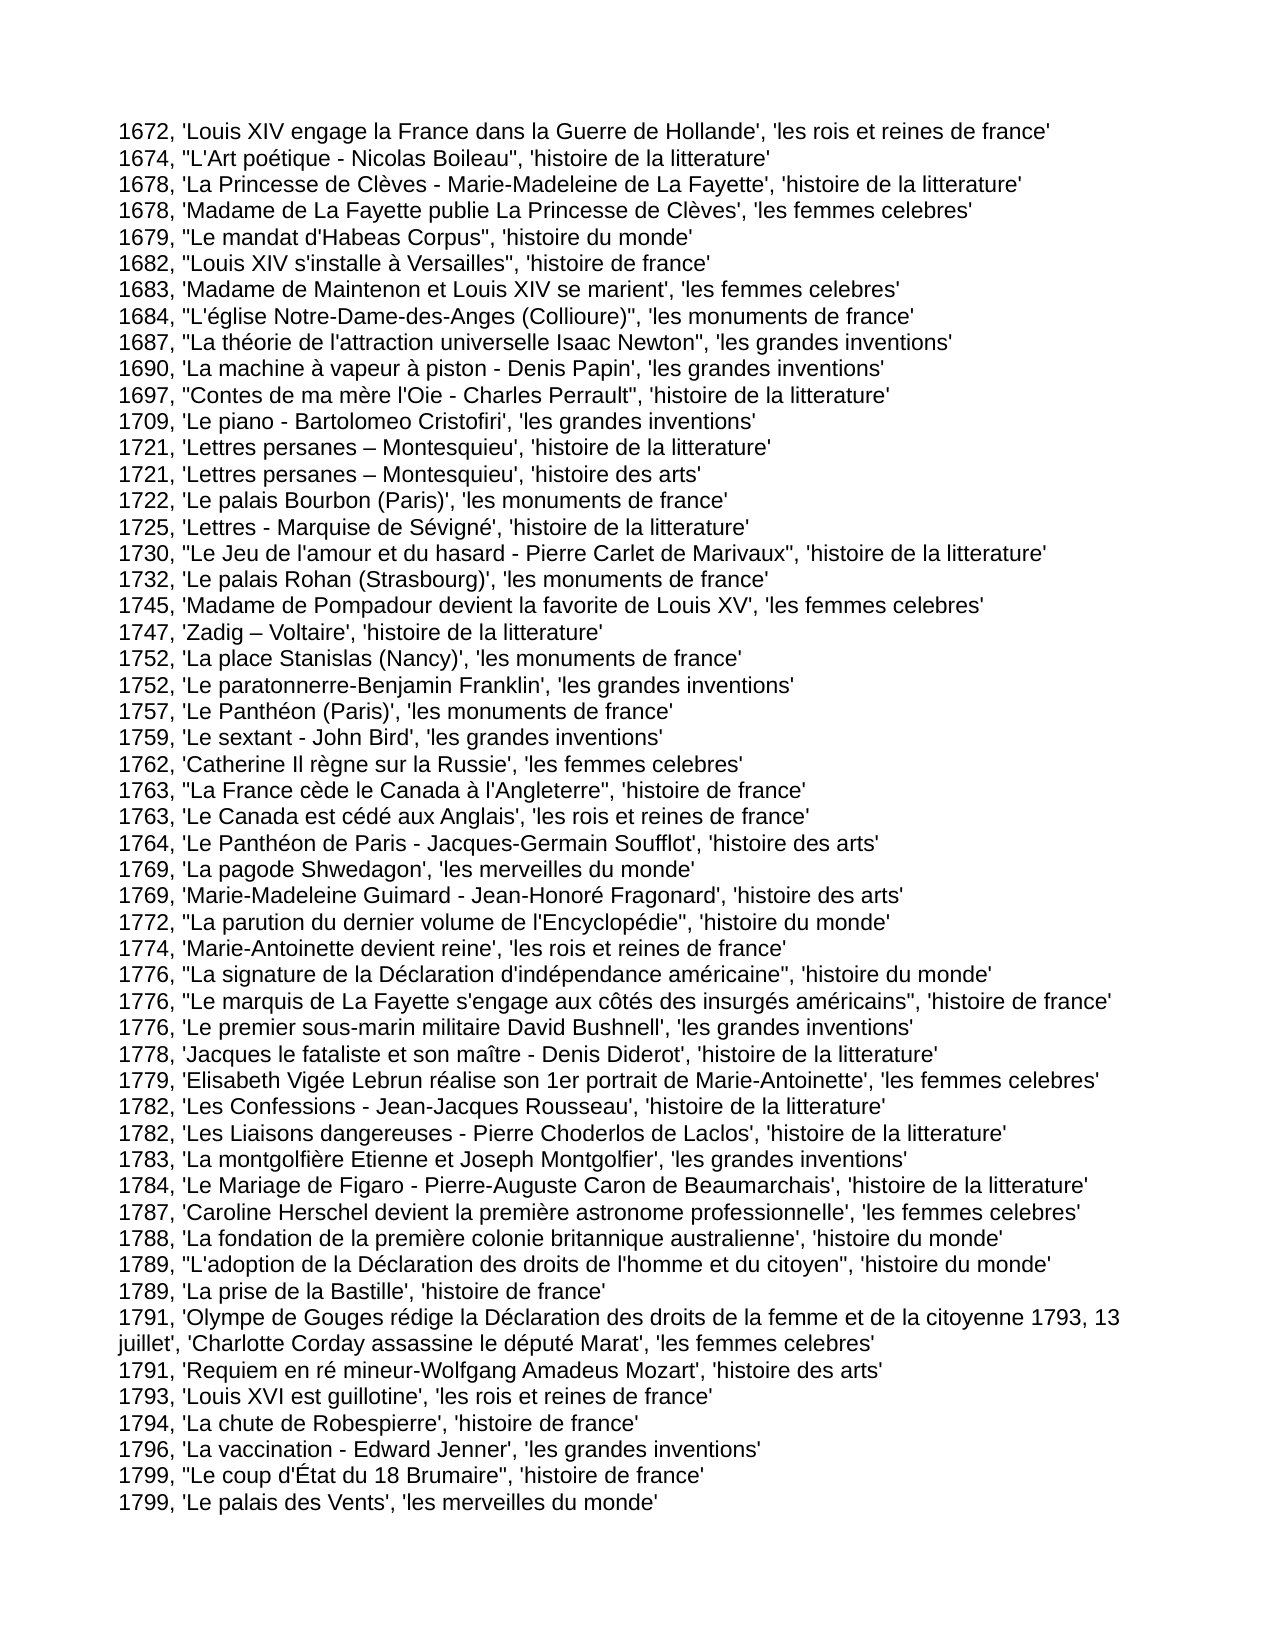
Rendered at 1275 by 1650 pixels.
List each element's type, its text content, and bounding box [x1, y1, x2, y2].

text 1684, "L'église Notre-Dame-des-Anges (Collioure)", 'les monuments de france' [118, 303, 1157, 329]
text 1752, 'La place Stanislas (Nancy)', 'les monuments de france' [118, 645, 1157, 672]
text 1672, 'Louis XIV engage la France dans la Guerre de Hollande', 'les rois et reines de france' [118, 118, 1157, 144]
text 1762, 'Catherine Il règne sur la Russie', 'les femmes celebres' [118, 751, 1157, 777]
text 1709, 'Le piano - Bartolomeo Cristofiri', 'les grandes inventions' [118, 408, 1157, 434]
text 1776, "La signature de la Déclaration d'indépendance américaine", 'histoire du monde' [118, 961, 1157, 988]
text 1799, 'Le palais des Vents', 'les merveilles du monde' [118, 1488, 1157, 1515]
text 1697, "Contes de ma mère l'Oie - Charles Perrault", 'histoire de la litterature' [118, 382, 1157, 408]
text 1752, 'Le paratonnerre-Benjamin Franklin', 'les grandes inventions' [118, 672, 1157, 698]
text 1788, 'La fondation de la première colonie britannique australienne', 'histoire du monde' [118, 1225, 1157, 1251]
text 1763, 'Le Canada est cédé aux Anglais', 'les rois et reines de france' [118, 803, 1157, 830]
text 1778, 'Jacques le fataliste et son maître - Denis Diderot', 'histoire de la litterature' [118, 1041, 1157, 1067]
text 1745, 'Madame de Pompadour devient la favorite de Louis XV', 'les femmes celebres' [118, 592, 1157, 619]
text 1772, "La parution du dernier volume de l'Encyclopédie", 'histoire du monde' [118, 909, 1157, 935]
text 1679, "Le mandat d'Habeas Corpus", 'histoire du monde' [118, 223, 1157, 250]
text 1776, "Le marquis de La Fayette s'engage aux côtés des insurgés américains", 'histoire de france' [118, 988, 1157, 1014]
text 1722, 'Le palais Bourbon (Paris)', 'les monuments de france' [118, 487, 1157, 513]
text 1769, 'Marie-Madeleine Guimard - Jean-Honoré Fragonard', 'histoire des arts' [118, 882, 1157, 909]
text 1763, "La France cède le Canada à l'Angleterre", 'histoire de france' [118, 777, 1157, 803]
text 1747, 'Zadig – Voltaire', 'histoire de la litterature' [118, 619, 1157, 645]
text 1674, "L'Art poétique - Nicolas Boileau", 'histoire de la litterature' [118, 144, 1157, 171]
text 1721, 'Lettres persanes – Montesquieu', 'histoire de la litterature' [118, 434, 1157, 461]
text 1759, 'Le sextant - John Bird', 'les grandes inventions' [118, 724, 1157, 751]
text 1683, 'Madame de Maintenon et Louis XIV se marient', 'les femmes celebres' [118, 276, 1157, 303]
text 1794, 'La chute de Robespierre', 'histoire de france' [118, 1409, 1157, 1436]
text 1799, "Le coup d'État du 18 Brumaire", 'histoire de france' [118, 1462, 1157, 1488]
text 1776, 'Le premier sous-marin militaire David Bushnell', 'les grandes inventions' [118, 1014, 1157, 1041]
text 1764, 'Le Panthéon de Paris - Jacques-Germain Soufflot', 'histoire des arts' [118, 830, 1157, 856]
text 1791, 'Requiem en ré mineur-Wolfgang Amadeus Mozart', 'histoire des arts' [118, 1357, 1157, 1383]
text 1682, "Louis XIV s'installe à Versailles", 'histoire de france' [118, 250, 1157, 276]
text 1789, 'La prise de la Bastille', 'histoire de france' [118, 1278, 1157, 1304]
text 1796, 'La vaccination - Edward Jenner', 'les grandes inventions' [118, 1436, 1157, 1462]
text 1678, 'Madame de La Fayette publie La Princesse de Clèves', 'les femmes celebres' [118, 197, 1157, 223]
text 1789, "L'adoption de la Déclaration des droits de l'homme et du citoyen", 'histoire du monde' [118, 1251, 1157, 1278]
text 1782, 'Les Confessions - Jean-Jacques Rousseau', 'histoire de la litterature' [118, 1093, 1157, 1119]
text 1725, 'Lettres - Marquise de Sévigné', 'histoire de la litterature' [118, 513, 1157, 540]
text 1732, 'Le palais Rohan (Strasbourg)', 'les monuments de france' [118, 566, 1157, 592]
text 1687, "La théorie de l'attraction universelle Isaac Newton", 'les grandes inventions' [118, 329, 1157, 355]
text 1757, 'Le Panthéon (Paris)', 'les monuments de france' [118, 698, 1157, 724]
text 1730, "Le Jeu de l'amour et du hasard - Pierre Carlet de Marivaux", 'histoire de la litterature' [118, 540, 1157, 566]
text 1678, 'La Princesse de Clèves - Marie-Madeleine de La Fayette', 'histoire de la litterature' [118, 171, 1157, 197]
text 1779, 'Elisabeth Vigée Lebrun réalise son 1er portrait de Marie-Antoinette', 'les femmes celebres' [118, 1067, 1157, 1093]
text 1721, 'Lettres persanes – Montesquieu', 'histoire des arts' [118, 461, 1157, 487]
text 1782, 'Les Liaisons dangereuses - Pierre Choderlos de Laclos', 'histoire de la litterature' [118, 1119, 1157, 1146]
text 1769, 'La pagode Shwedagon', 'les merveilles du monde' [118, 856, 1157, 882]
text 1791, 'Olympe de Gouges rédige la Déclaration des droits de la femme et de la citoyenne 1793, 13 juillet', 'Charlotte Corday assassine le député Marat', 'les femmes celebres' [118, 1304, 1157, 1357]
text 1690, 'La machine à vapeur à piston - Denis Papin', 'les grandes inventions' [118, 355, 1157, 382]
text 1787, 'Caroline Herschel devient la première astronome professionnelle', 'les femmes celebres' [118, 1199, 1157, 1225]
text 1784, 'Le Mariage de Figaro - Pierre-Auguste Caron de Beaumarchais', 'histoire de la litterature' [118, 1172, 1157, 1199]
text 1783, 'La montgolfière Etienne et Joseph Montgolfier', 'les grandes inventions' [118, 1146, 1157, 1172]
text 1793, 'Louis XVI est guillotine', 'les rois et reines de france' [118, 1383, 1157, 1409]
text 1774, 'Marie-Antoinette devient reine', 'les rois et reines de france' [118, 935, 1157, 961]
